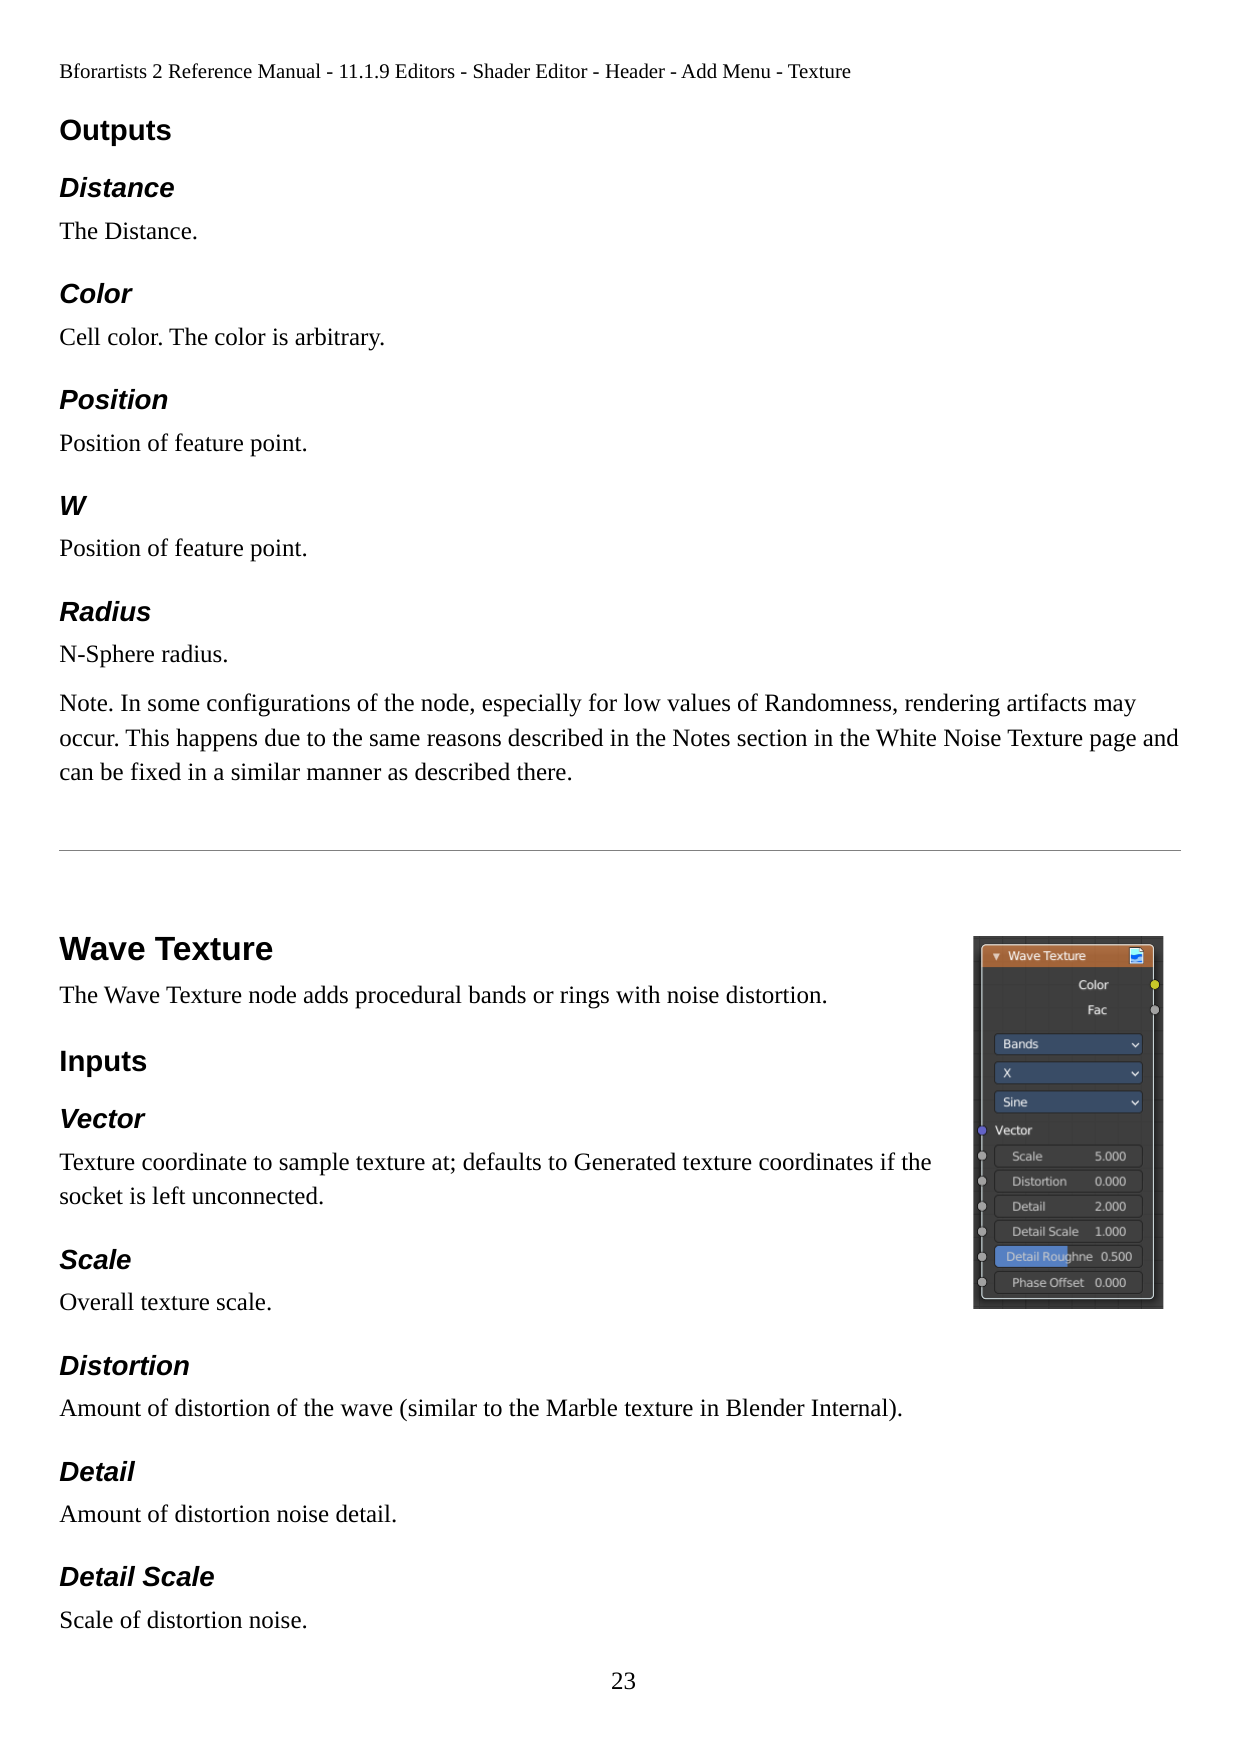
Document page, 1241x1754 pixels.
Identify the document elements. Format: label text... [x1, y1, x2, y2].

subtitle Detail Scale [59, 1561, 1181, 1593]
text Position of feature point. [59, 533, 1181, 562]
subtitle Distance [59, 171, 1181, 203]
text The Wave Texture node adds procedural bands or rings with noise distortion. [59, 980, 973, 1009]
text Overall texture scale. [59, 1287, 1181, 1316]
text Scale of distortion noise. [59, 1605, 1181, 1634]
text Texture coordinate to sample texture at; defaults to Generated texture coordinates if the socket is left unconnected. [59, 1147, 973, 1210]
subtitle Outputs [59, 113, 1181, 146]
subtitle Wave Texture [59, 929, 1181, 968]
subtitle W [59, 489, 1181, 521]
text Amount of distortion of the wave (similar to the Marble texture in Blender Internal). [59, 1393, 1181, 1422]
picture [973, 936, 1164, 1309]
subtitle Position [59, 383, 1181, 415]
subtitle Distortion [59, 1349, 1181, 1381]
text The Distance. [59, 216, 1181, 244]
subtitle Detail [59, 1455, 1181, 1487]
subtitle Scale [59, 1243, 973, 1275]
subtitle Radius [59, 595, 1181, 627]
text Note. In some configurations of the node, especially for low values of Randomness, rendering artifacts may occur. This happens due to the same reasons described in the Notes section in the White Noise Texture page and can be fixed in a similar manner as described there. [59, 688, 1181, 786]
subtitle [1164, 1044, 1181, 1078]
text Position of feature point. [59, 428, 1181, 456]
subtitle Inputs [59, 1044, 973, 1078]
subtitle [1164, 1243, 1181, 1275]
text Amount of distortion noise detail. [59, 1499, 1181, 1528]
text Cell color. The color is arbitrary. [59, 322, 1181, 350]
text N-Sphere radius. [59, 639, 1181, 668]
subtitle Vector [59, 1103, 973, 1134]
subtitle Color [59, 277, 1181, 309]
subtitle [1164, 1103, 1181, 1134]
